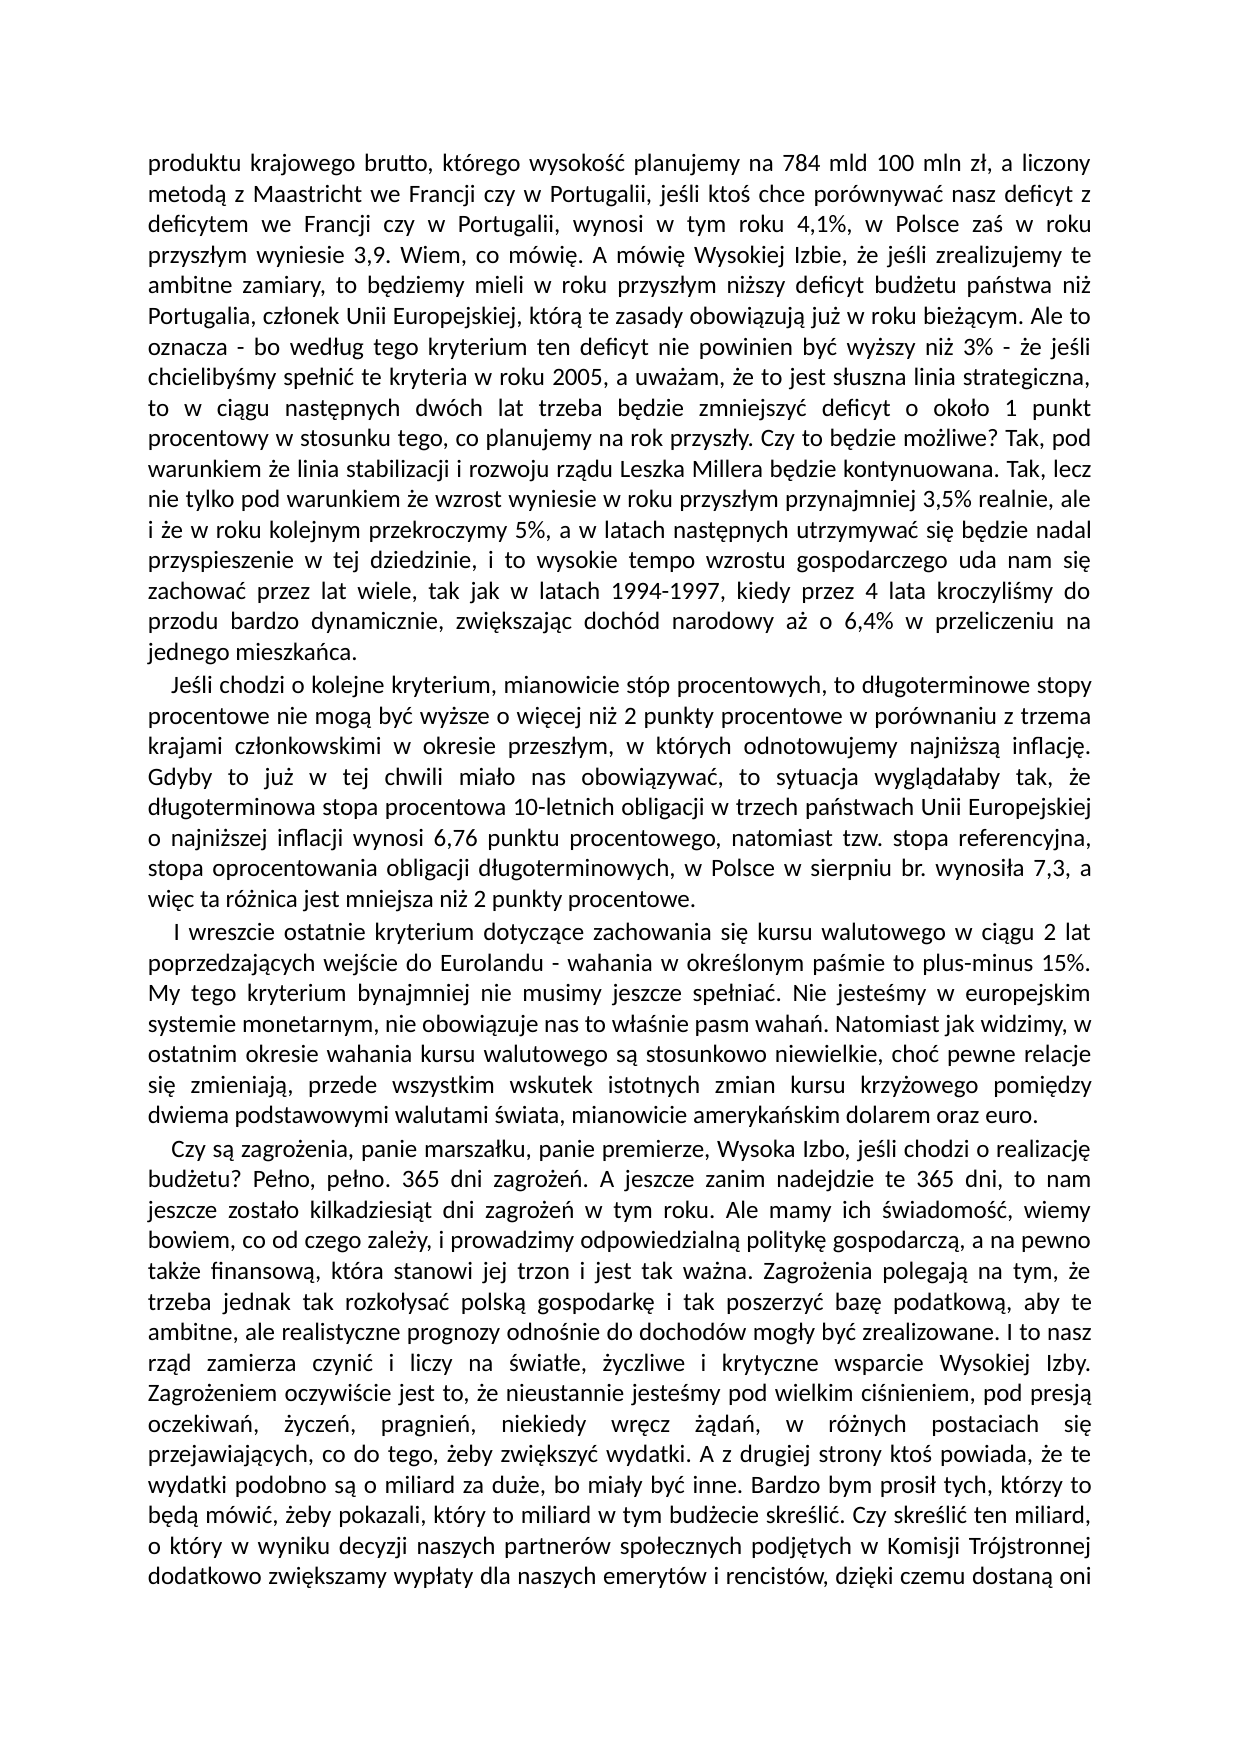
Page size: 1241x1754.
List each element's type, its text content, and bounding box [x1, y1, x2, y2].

text Jeśli chodzi o kolejne kryterium, mianowicie stóp procentowych, to długoterminowe stopy procentowe nie mogą być wyższe o więcej niż 2 punkty procentowe w porównaniu z trzema krajami członkowskimi w okresie przeszłym, w których odnotowujemy najniższą inflację. Gdyby to już w tej chwili miało nas obowiązywać, to sytuacja wyglądałaby tak, że długoterminowa stopa procentowa 10-letnich obligacji w trzech państwach Unii Europejskiej o najniższej inflacji wynosi 6,76 punktu procentowego, natomiast tzw. stopa referencyjna, stopa oprocentowania obligacji długoterminowych, w Polsce w sierpniu br. wynosiła 7,3, a więc ta różnica jest mniejsza niż 2 punkty procentowe. [148, 669, 1093, 913]
text I wreszcie ostatnie kryterium dotyczące zachowania się kursu walutowego w ciągu 2 lat poprzedzających wejście do Eurolandu - wahania w określonym paśmie to plus-minus 15%. My tego kryterium bynajmniej nie musimy jeszcze spełniać. Nie jesteśmy w europejskim systemie monetarnym, nie obowiązuje nas to właśnie pasm wahań. Natomiast jak widzimy, w ostatnim okresie wahania kursu walutowego są stosunkowo niewielkie, choć pewne relacje się zmieniają, przede wszystkim wskutek istotnych zmian kursu krzyżowego pomiędzy dwiema podstawowymi walutami świata, mianowicie amerykańskim dolarem oraz euro. [148, 916, 1093, 1130]
text Czy są zagrożenia, panie marszałku, panie premierze, Wysoka Izbo, jeśli chodzi o realizację budżetu? Pełno, pełno. 365 dni zagrożeń. A jeszcze zanim nadejdzie te 365 dni, to nam jeszcze zostało kilkadziesiąt dni zagrożeń w tym roku. Ale mamy ich świadomość, wiemy bowiem, co od czego zależy, i prowadzimy odpowiedzialną politykę gospodarczą, a na pewno także finansową, która stanowi jej trzon i jest tak ważna. Zagrożenia polegają na tym, że trzeba jednak tak rozkołysać polską gospodarkę i tak poszerzyć bazę podatkową, aby te ambitne, ale realistyczne prognozy odnośnie do dochodów mogły być zrealizowane. I to nasz rząd zamierza czynić i liczy na światłe, życzliwe i krytyczne wsparcie Wysokiej Izby. Zagrożeniem oczywiście jest to, że nieustannie jesteśmy pod wielkim ciśnieniem, pod presją oczekiwań, życzeń, pragnień, niekiedy wręcz żądań, w różnych postaciach się przejawiających, co do tego, żeby zwiększyć wydatki. A z drugiej strony ktoś powiada, że te wydatki podobno są o miliard za duże, bo miały być inne. Bardzo bym prosił tych, którzy to będą mówić, żeby pokazali, który to miliard w tym budżecie skreślić. Czy skreślić ten miliard, o który w wyniku decyzji naszych partnerów społecznych podjętych w Komisji Trójstronnej dodatkowo zwiększamy wypłaty dla naszych emerytów i rencistów, dzięki czemu dostaną oni [148, 1133, 1093, 1591]
text produktu krajowego brutto, którego wysokość planujemy na 784 mld 100 mln zł, a liczony metodą z Maastricht we Francji czy w Portugalii, jeśli ktoś chce porównywać nasz deficyt z deficytem we Francji czy w Portugalii, wynosi w tym roku 4,1%, w Polsce zaś w roku przyszłym wyniesie 3,9. Wiem, co mówię. A mówię Wysokiej Izbie, że jeśli zrealizujemy te ambitne zamiary, to będziemy mieli w roku przyszłym niższy deficyt budżetu państwa niż Portugalia, członek Unii Europejskiej, którą te zasady obowiązują już w roku bieżącym. Ale to oznacza - bo według tego kryterium ten deficyt nie powinien być wyższy niż 3% - że jeśli chcielibyśmy spełnić te kryteria w roku 2005, a uważam, że to jest słuszna linia strategiczna, to w ciągu następnych dwóch lat trzeba będzie zmniejszyć deficyt o około 1 punkt procentowy w stosunku tego, co planujemy na rok przyszły. Czy to będzie możliwe? Tak, pod warunkiem że linia stabilizacji i rozwoju rządu Leszka Millera będzie kontynuowana. Tak, lecz nie tylko pod warunkiem że wzrost wyniesie w roku przyszłym przynajmniej 3,5% realnie, ale i że w roku kolejnym przekroczymy 5%, a w latach następnych utrzymywać się będzie nadal przyspieszenie w tej dziedzinie, i to wysokie tempo wzrostu gospodarczego uda nam się zachować przez lat wiele, tak jak w latach 1994-1997, kiedy przez 4 lata kroczyliśmy do przodu bardzo dynamicznie, zwiększając dochód narodowy aż o 6,4% w przeliczeniu na jednego mieszkańca. [148, 148, 1093, 666]
